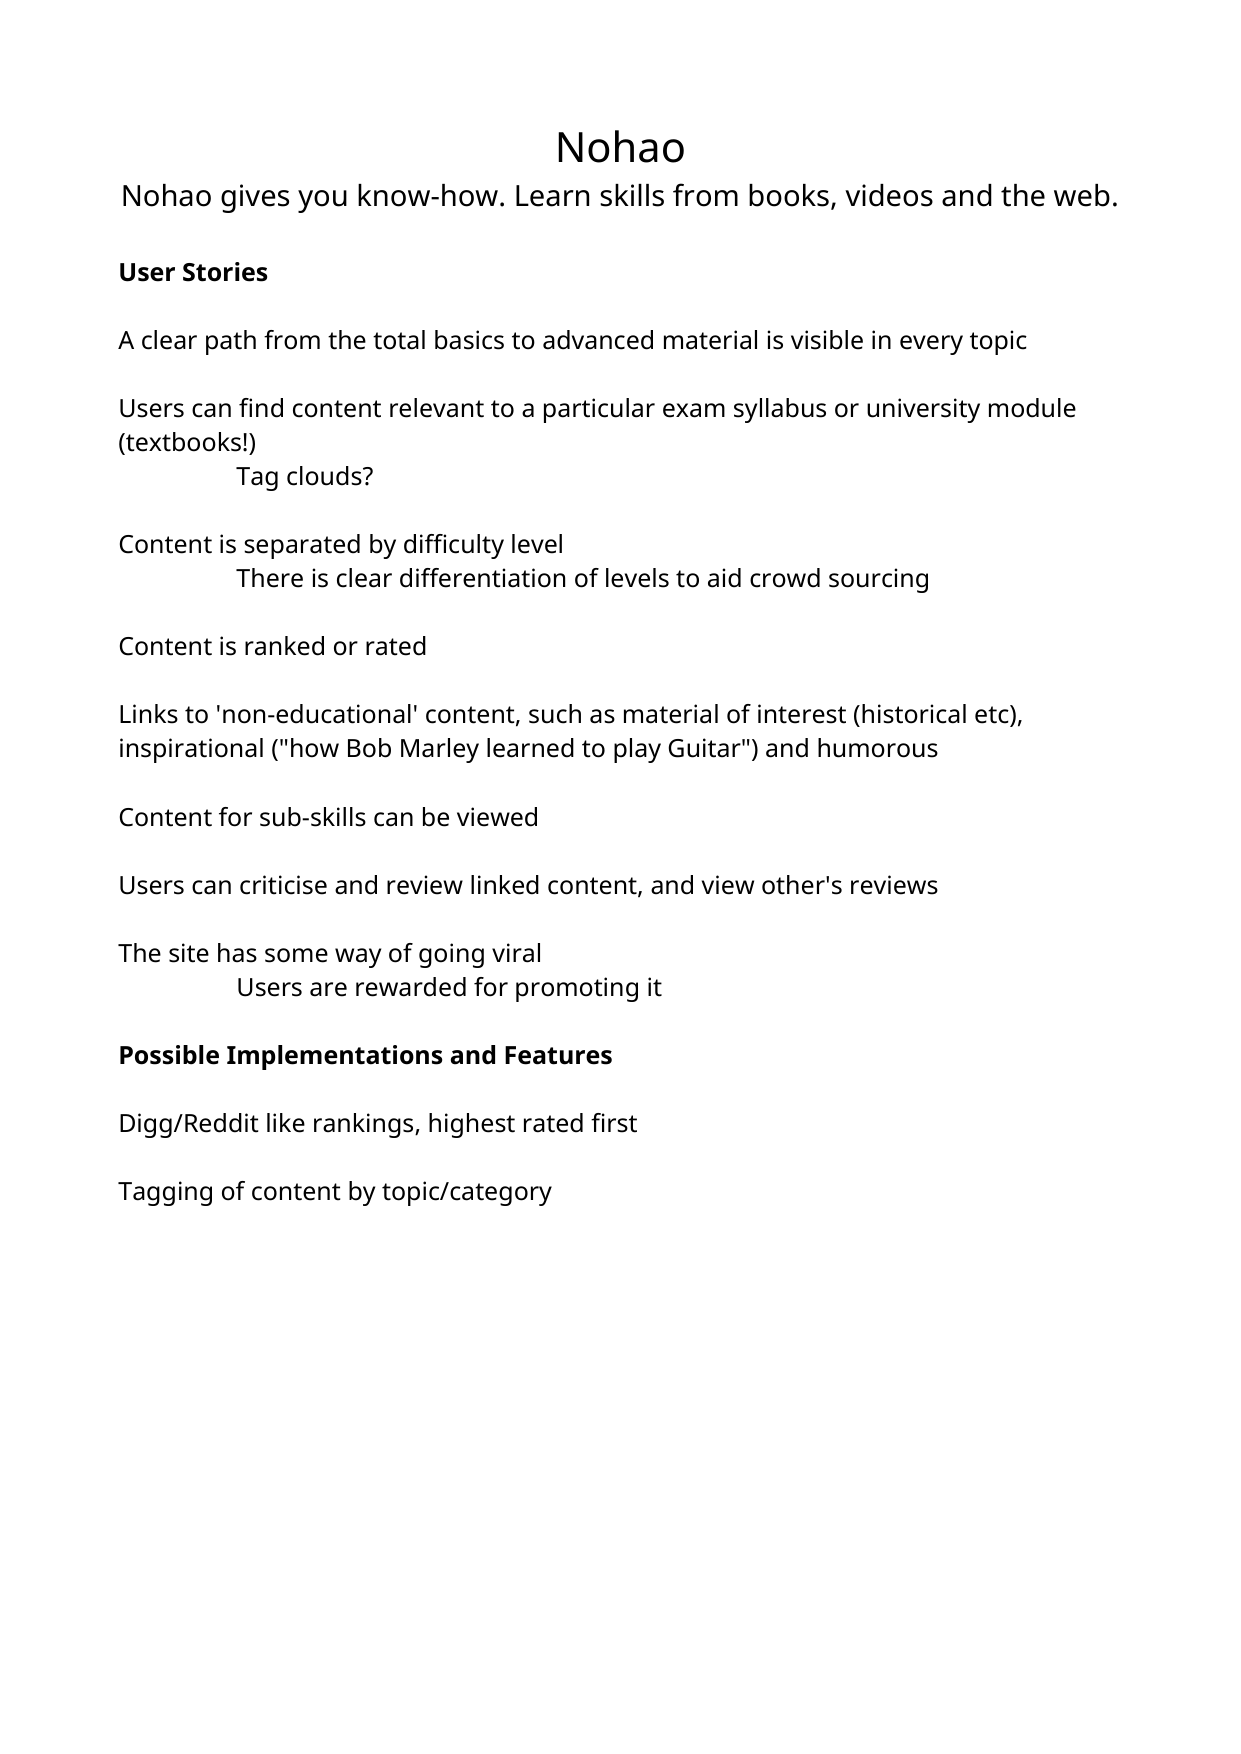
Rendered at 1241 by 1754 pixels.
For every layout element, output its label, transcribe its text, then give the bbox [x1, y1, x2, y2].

text Users can criticise and review linked content, and view other's reviews [118, 867, 1122, 901]
text Users are rewarded for promoting it [118, 969, 1122, 1004]
text Digg/Reddit like rankings, highest rated first [118, 1106, 1122, 1140]
text Nohao gives you know-how. Learn skills from books, videos and the web. [118, 175, 1122, 214]
text Content for sub-skills can be viewed [118, 799, 1122, 833]
text Possible Implementations and Features [118, 1038, 1122, 1072]
text The site has some way of going viral [118, 936, 1122, 969]
text A clear path from the total basics to advanced material is visible in every topic [118, 322, 1122, 356]
text Content is ranked or rated [118, 629, 1122, 663]
text Tagging of content by topic/category [118, 1174, 1122, 1208]
text Nohao [118, 118, 1122, 175]
text Users can find content relevant to a particular exam syllabus or university module (textbooks!) [118, 391, 1122, 459]
text Tag clouds? [118, 459, 1122, 493]
text Content is separated by difficulty level [118, 527, 1122, 561]
text There is clear differentiation of levels to aid crowd sourcing [118, 561, 1122, 595]
text Links to 'non-educational' content, such as material of interest (historical etc), inspirational ("how Bob Marley learned to play Guitar") and humorous [118, 697, 1122, 765]
text User Stories [118, 254, 1122, 288]
